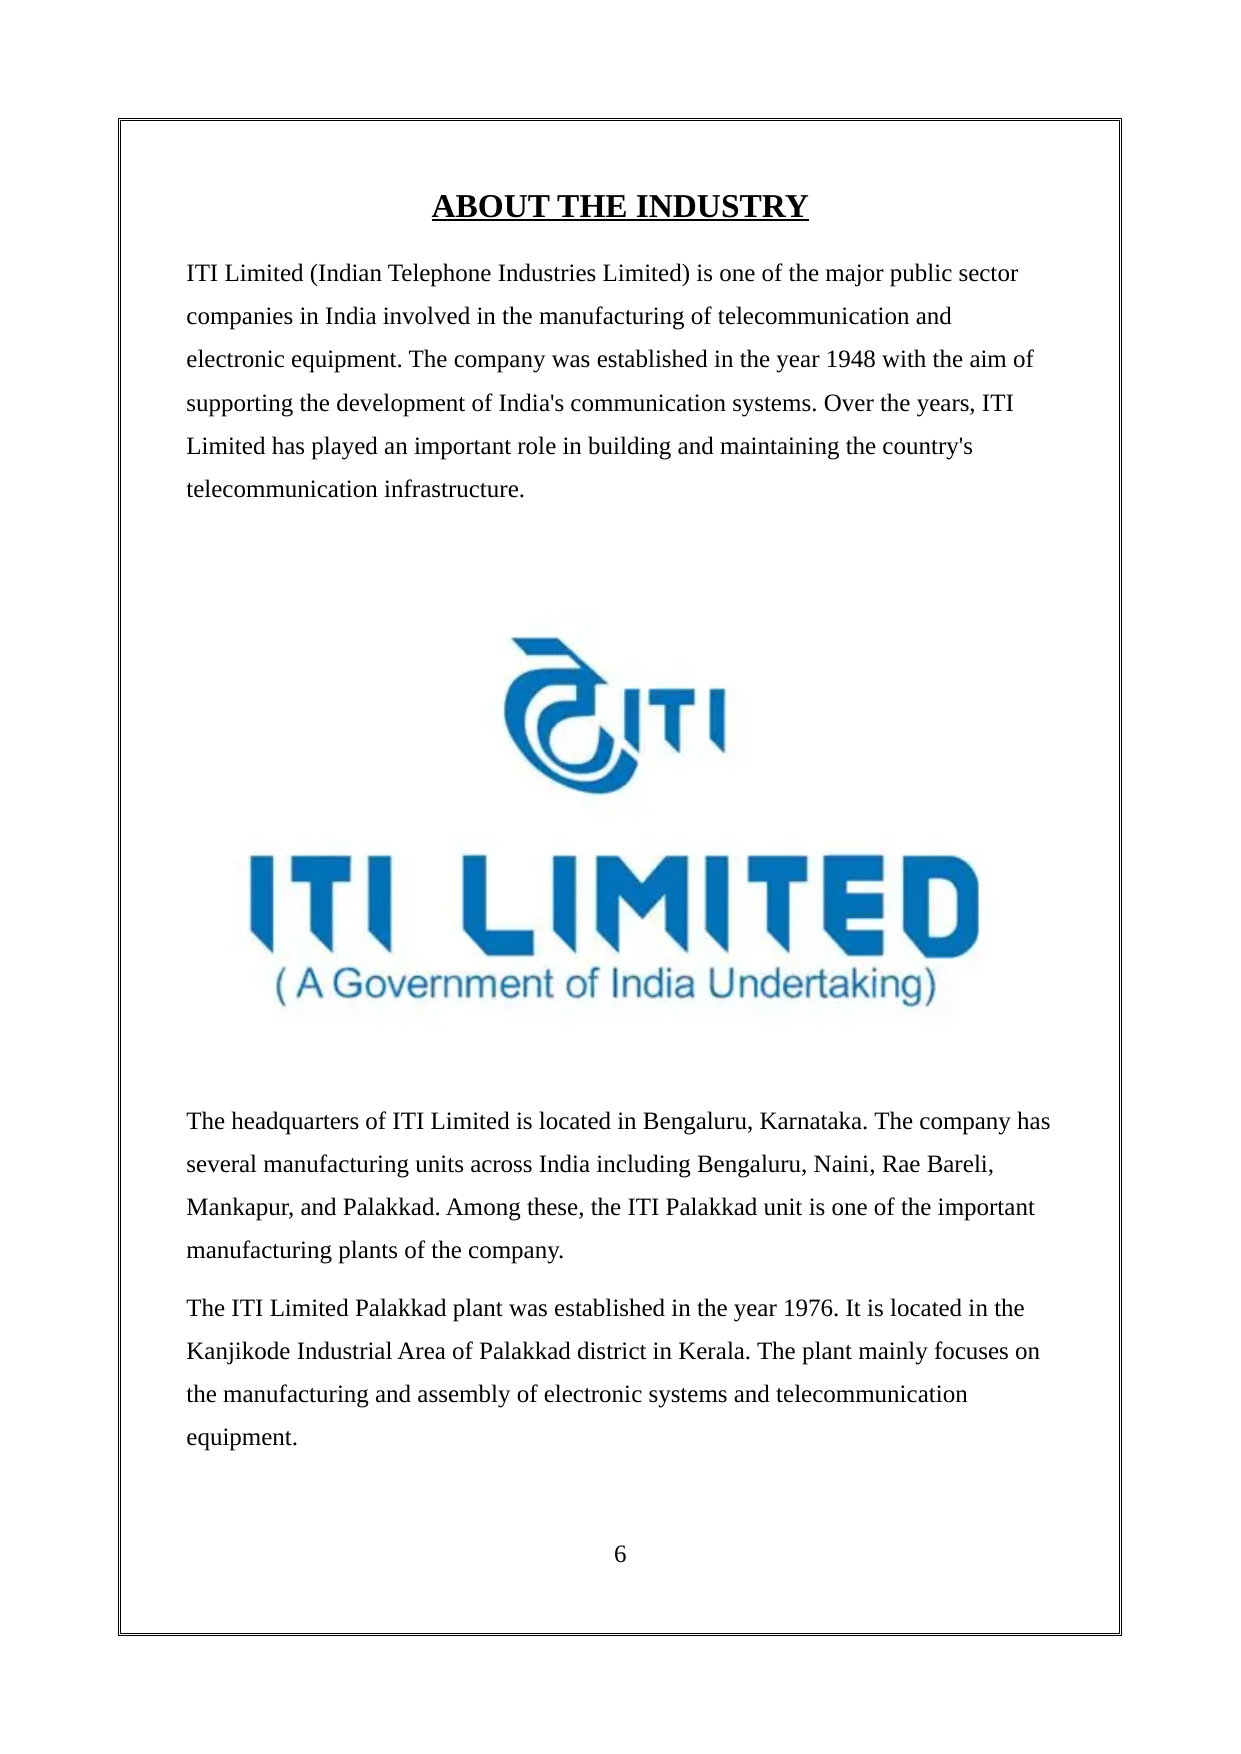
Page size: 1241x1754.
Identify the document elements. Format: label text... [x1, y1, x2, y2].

text The ITI Limited Palakkad plant was established in the year 1976. It is located in the Kanjikode Industrial Area of Palakkad district in Kerala. The plant mainly focuses on the manufacturing and assembly of electronic systems and telecommunication equipment. [186, 1293, 1054, 1451]
text ABOUT THE INDUSTRY [186, 186, 1054, 224]
text The headquarters of ITI Limited is located in Bengaluru, Karnataka. The company has several manufacturing units across India including Bengaluru, Naini, Rae Bareli, Mankapur, and Palakkad. Among these, the ITI Palakkad unit is one of the important manufacturing plants of the company. [186, 1106, 1054, 1264]
picture [235, 612, 994, 1034]
text ITI Limited (Indian Telephone Industries Limited) is one of the major public sector companies in India involved in the manufacturing of telecommunication and electronic equipment. The company was established in the year 1948 with the aim of supporting the development of India's communication systems. Over the years, ITI Limited has played an important role in building and maintaining the country's telecommunication infrastructure. [186, 258, 1054, 503]
